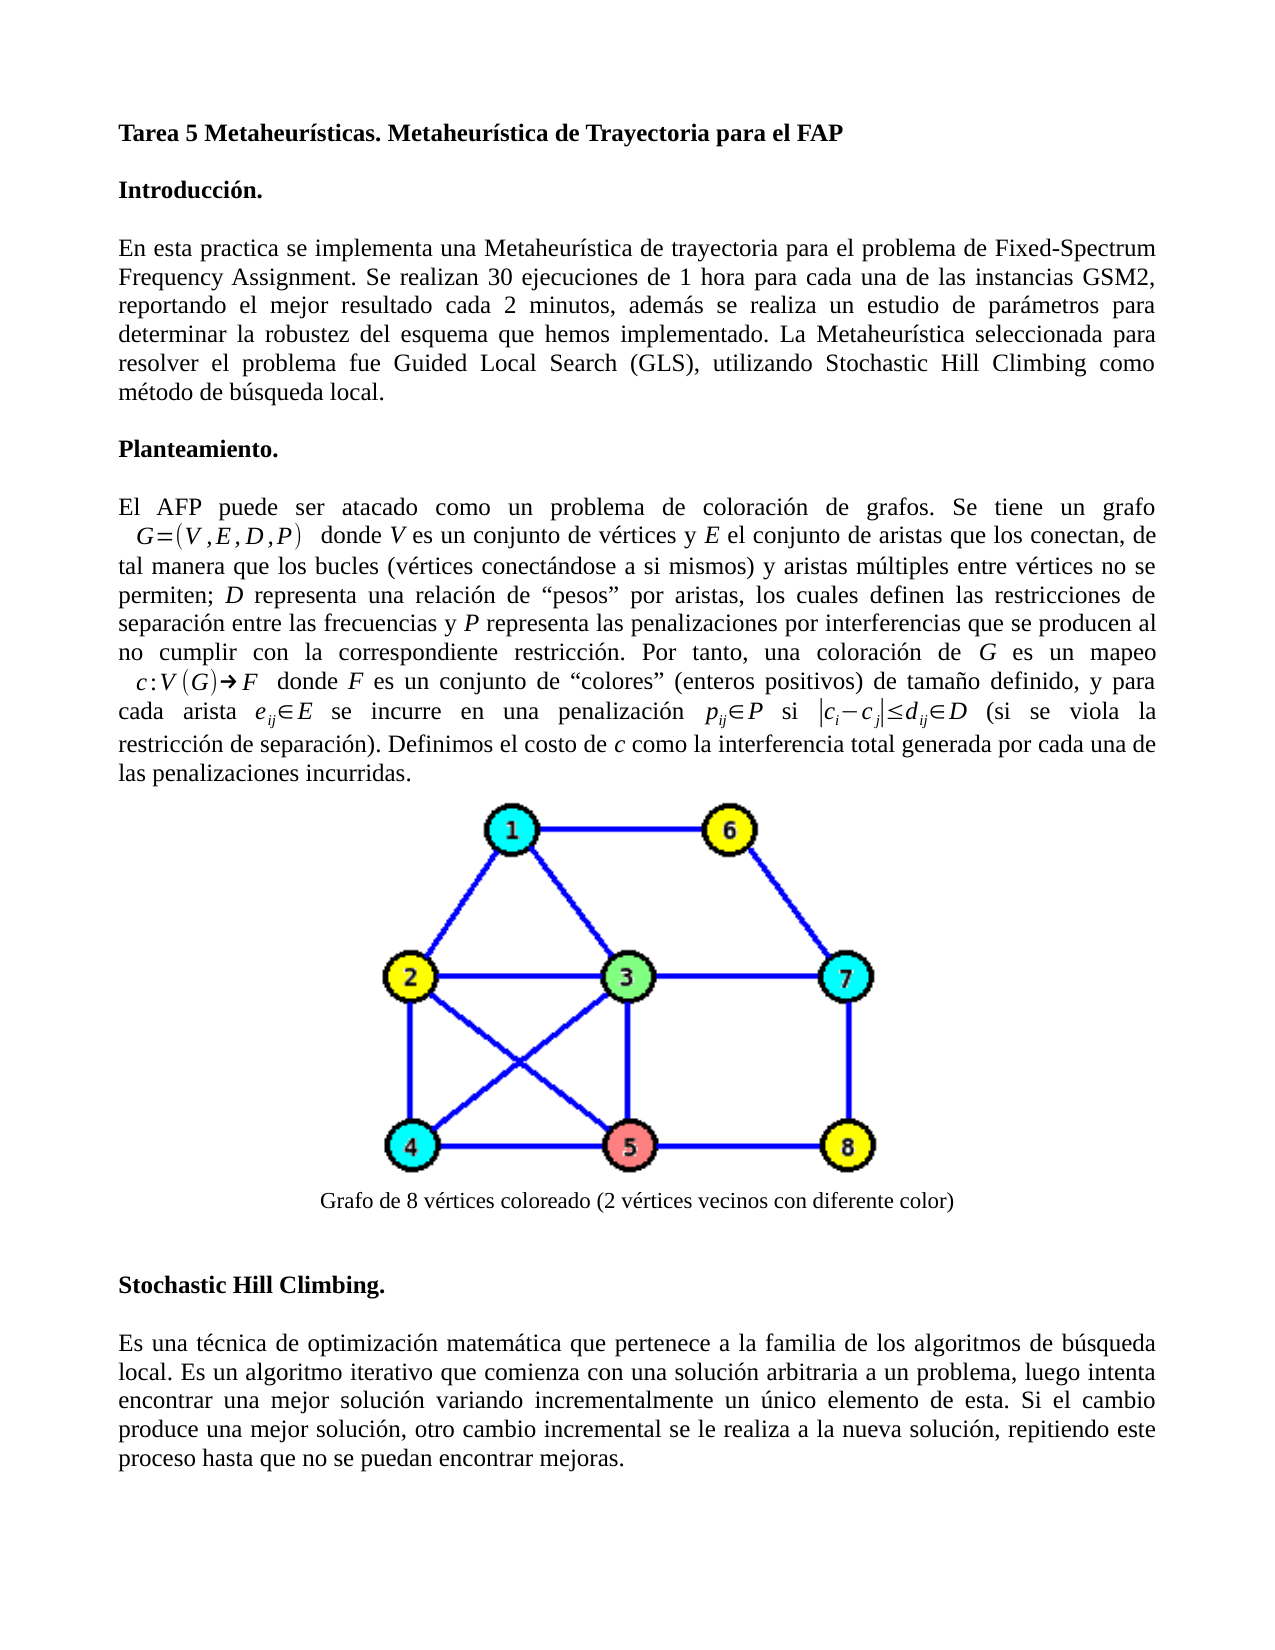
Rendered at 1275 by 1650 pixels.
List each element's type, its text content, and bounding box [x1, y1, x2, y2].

text Es una técnica de optimización matemática que pertenece a la familia de los algoritmos de búsqueda local. Es un algoritmo iterativo que comienza con una solución arbitraria a un problema, luego intenta encontrar una mejor solución variando incrementalmente un único elemento de esta. Si el cambio produce una mejor solución, otro cambio incremental se le realiza a la nueva solución, repitiendo este proceso hasta que no se puedan encontrar mejoras. [118, 1328, 1157, 1472]
text Introducción. [118, 176, 1157, 204]
text Planteamiento. [118, 434, 1157, 463]
picture [355, 800, 883, 1178]
text Stochastic Hill Climbing. [118, 1271, 1157, 1299]
text Tarea 5 Metaheurísticas. Metaheurística de Trayectoria para el FAP [118, 118, 1157, 147]
text En esta practica se implementa una Metaheurística de trayectoria para el problema de Fixed-Spectrum Frequency Assignment. Se realizan 30 ejecuciones de 1 hora para cada una de las instancias GSM2, reportando el mejor resultado cada 2 minutos, además se realiza un estudio de parámetros para determinar la robustez del esquema que hemos implementado. La Metaheurística seleccionada para resolver el problema fue Guided Local Search (GLS), utilizando Stochastic Hill Climbing como método de búsqueda local. [118, 233, 1157, 406]
text Grafo de 8 vértices coloreado (2 vértices vecinos con diferente color) [118, 1187, 1157, 1213]
text El AFP puede ser atacado como un problema de coloración de grafos. Se tiene un grafodonde V es un conjunto de vértices y E el conjunto de aristas que los conectan, de tal manera que los bucles (vértices conectándose a si mismos) y aristas múltiples entre vértices no se permiten; D representa una relación de “pesos” por aristas, los cuales definen las restricciones de separación entre las frecuencias y P representa las penalizaciones por interferencias que se producen al no cumplir con la correspondiente restricción. Por tanto, una coloración de G es un mapeodonde F es un conjunto de “colores” (enteros positivos) de tamaño definido, y para cada aristase incurre en una penalizaciónsi(si se viola la restricción de separación). Definimos el costo de c como la interferencia total generada por cada una de las penalizaciones incurridas. [118, 492, 1157, 787]
